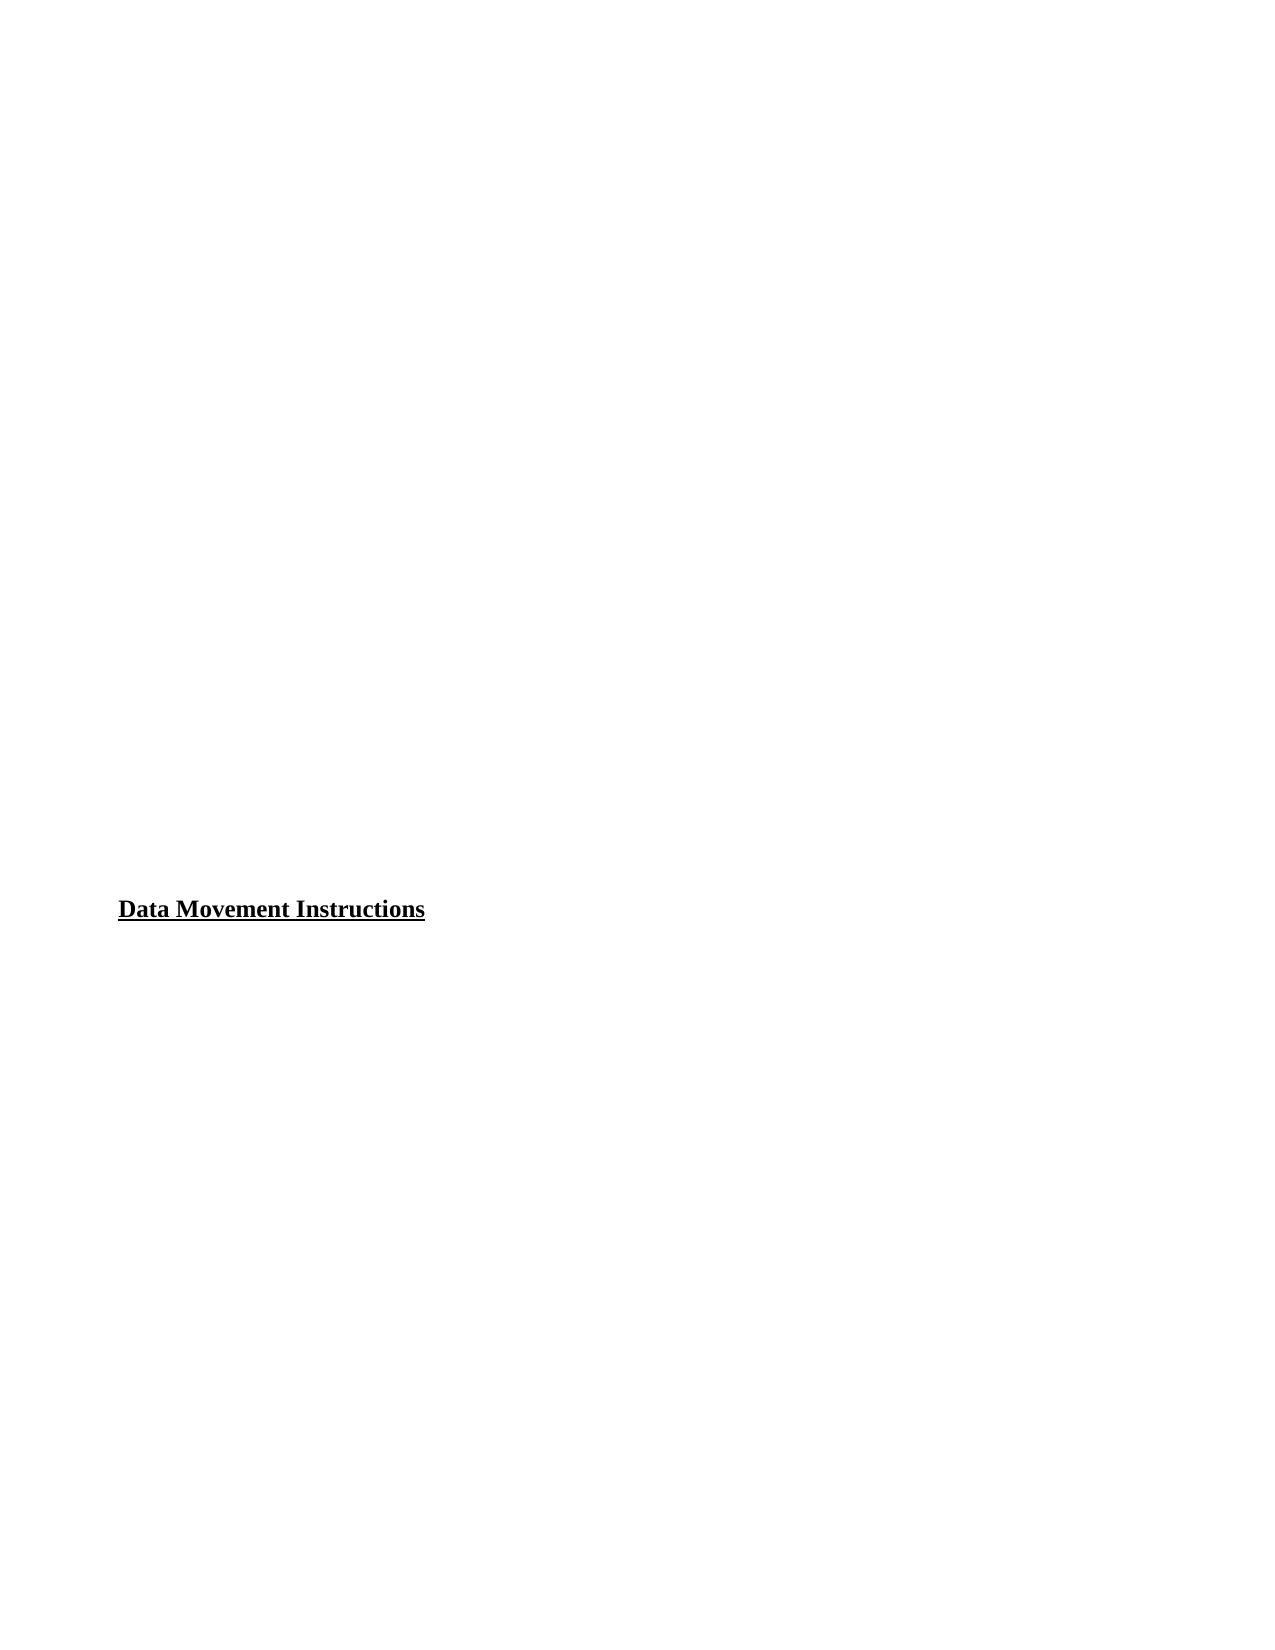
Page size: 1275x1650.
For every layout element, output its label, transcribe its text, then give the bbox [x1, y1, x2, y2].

text Data Movement Instructions [118, 894, 1157, 923]
